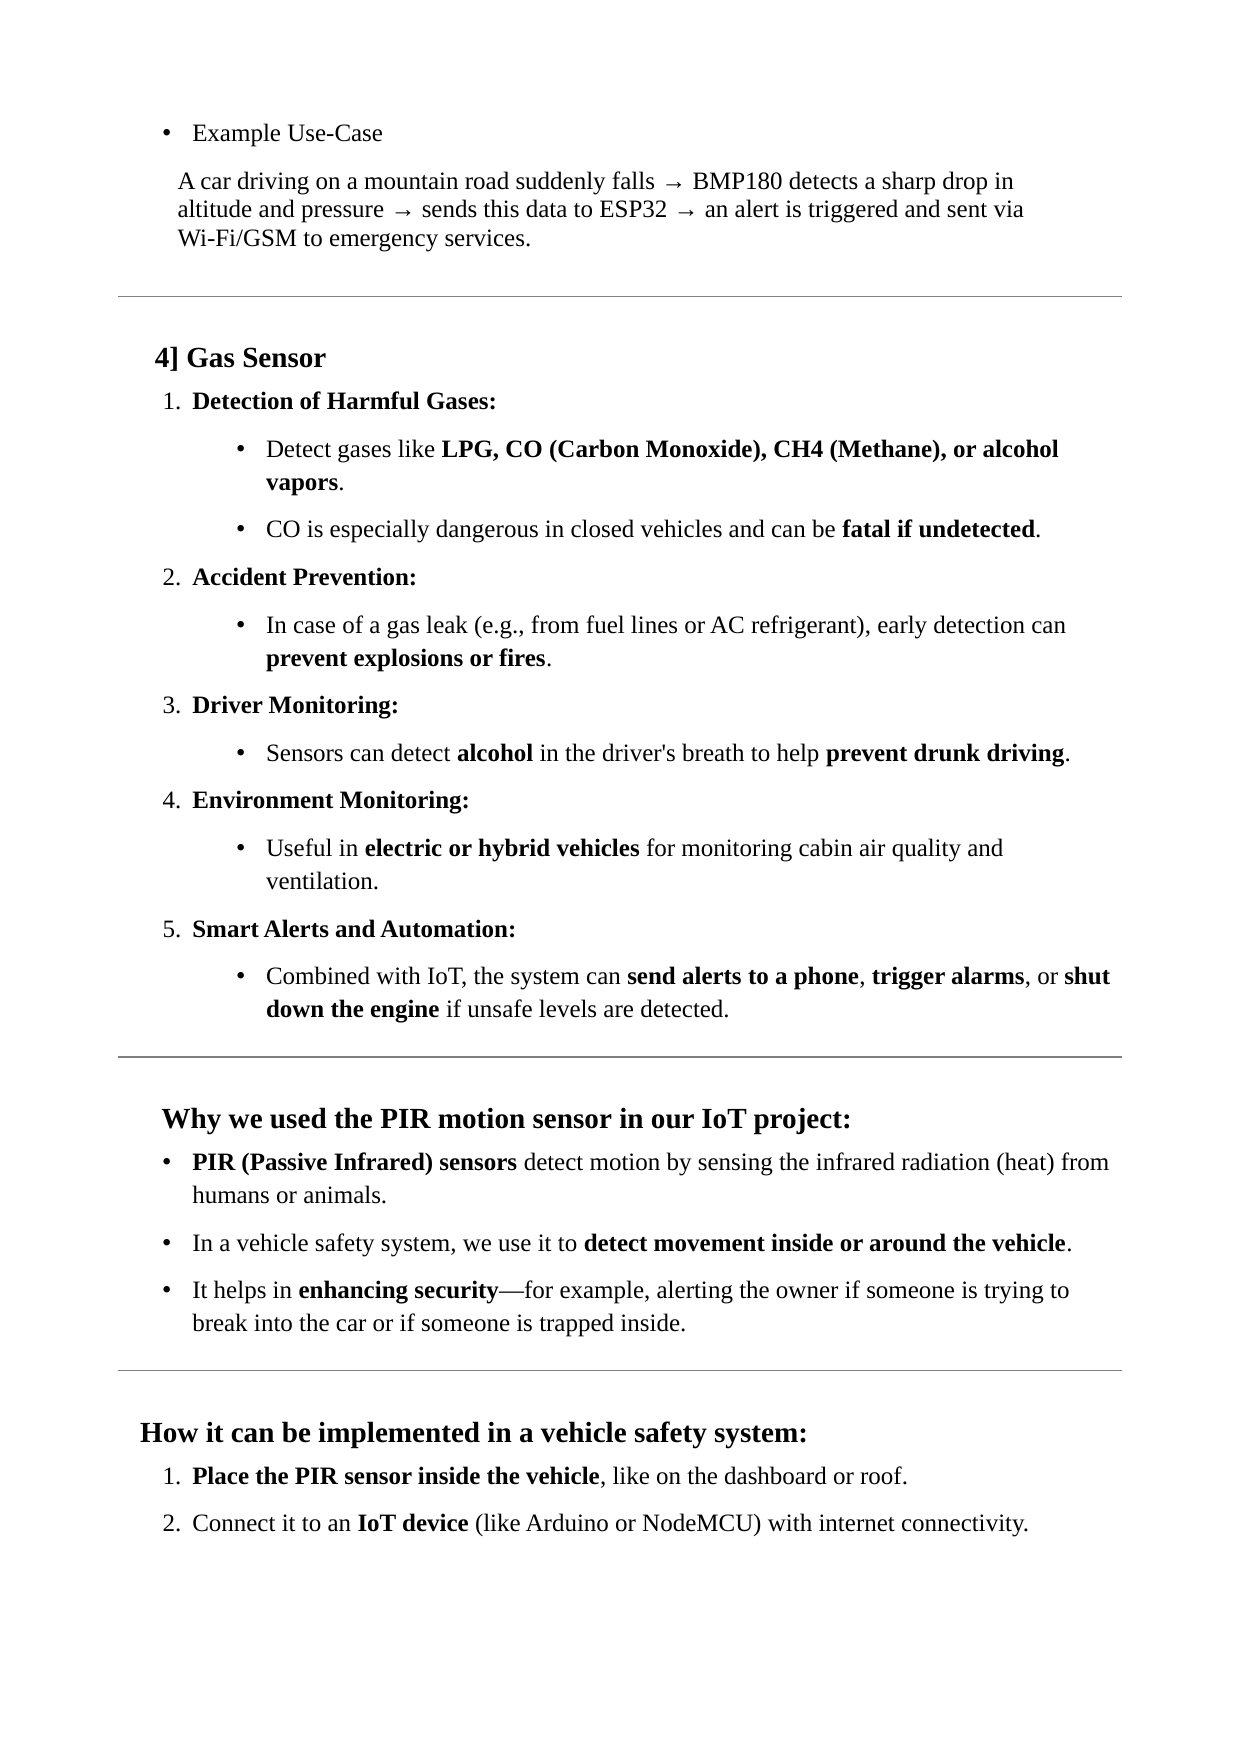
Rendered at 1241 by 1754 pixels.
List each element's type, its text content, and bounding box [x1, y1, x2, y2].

list In a vehicle safety system, we use it to detect movement inside or around the vehicle. [162, 1228, 1122, 1256]
list Useful in electric or hybrid vehicles for monitoring cabin air quality and ventilation. [236, 833, 1122, 895]
list Smart Alerts and Automation: [162, 914, 1122, 943]
list Accident Prevention: [162, 562, 1122, 591]
subtitle 4] Gas Sensor [118, 340, 1122, 374]
list Connect it to an IoT device (like Arduino or NodeMCU) with internet connectivity. [162, 1508, 1122, 1537]
list PIR (Passive Infrared) sensors detect motion by sensing the infrared radiation (heat) from humans or animals. [162, 1147, 1122, 1209]
list Environment Monitoring: [162, 786, 1122, 814]
list Place the PIR sensor inside the vehicle, like on the dashboard or roof. [162, 1461, 1122, 1489]
subtitle How it can be implemented in a vehicle safety system: [118, 1415, 1122, 1448]
list Example Use-Case [162, 118, 1122, 147]
list CO is especially dangerous in closed vehicles and can be fatal if undetected. [236, 514, 1122, 543]
list Sensors can detect alcohol in the driver's breath to help prevent drunk driving. [236, 738, 1122, 767]
list Driver Monitoring: [162, 690, 1122, 719]
list Detect gases like LPG, CO (Carbon Monoxide), CH4 (Methane), or alcohol vapors. [236, 434, 1122, 496]
list It helps in enhancing security—for example, alerting the owner if someone is trying to break into the car or if someone is trapped inside. [162, 1275, 1122, 1337]
text A car driving on a mountain road suddenly falls → BMP180 detects a sharp drop in altitude and pressure → sends this data to ESP32 → an alert is triggered and sent via Wi-Fi/GSM to emergency services. [177, 166, 1063, 252]
list Detection of Harmful Gases: [162, 386, 1122, 415]
subtitle Why we used the PIR motion sensor in our IoT project: [118, 1101, 1122, 1134]
list Combined with IoT, the system can send alerts to a phone, trigger alarms, or shut down the engine if unsafe levels are detected. [236, 961, 1122, 1023]
list In case of a gas leak (e.g., from fuel lines or AC refrigerant), early detection can prevent explosions or fires. [236, 610, 1122, 672]
